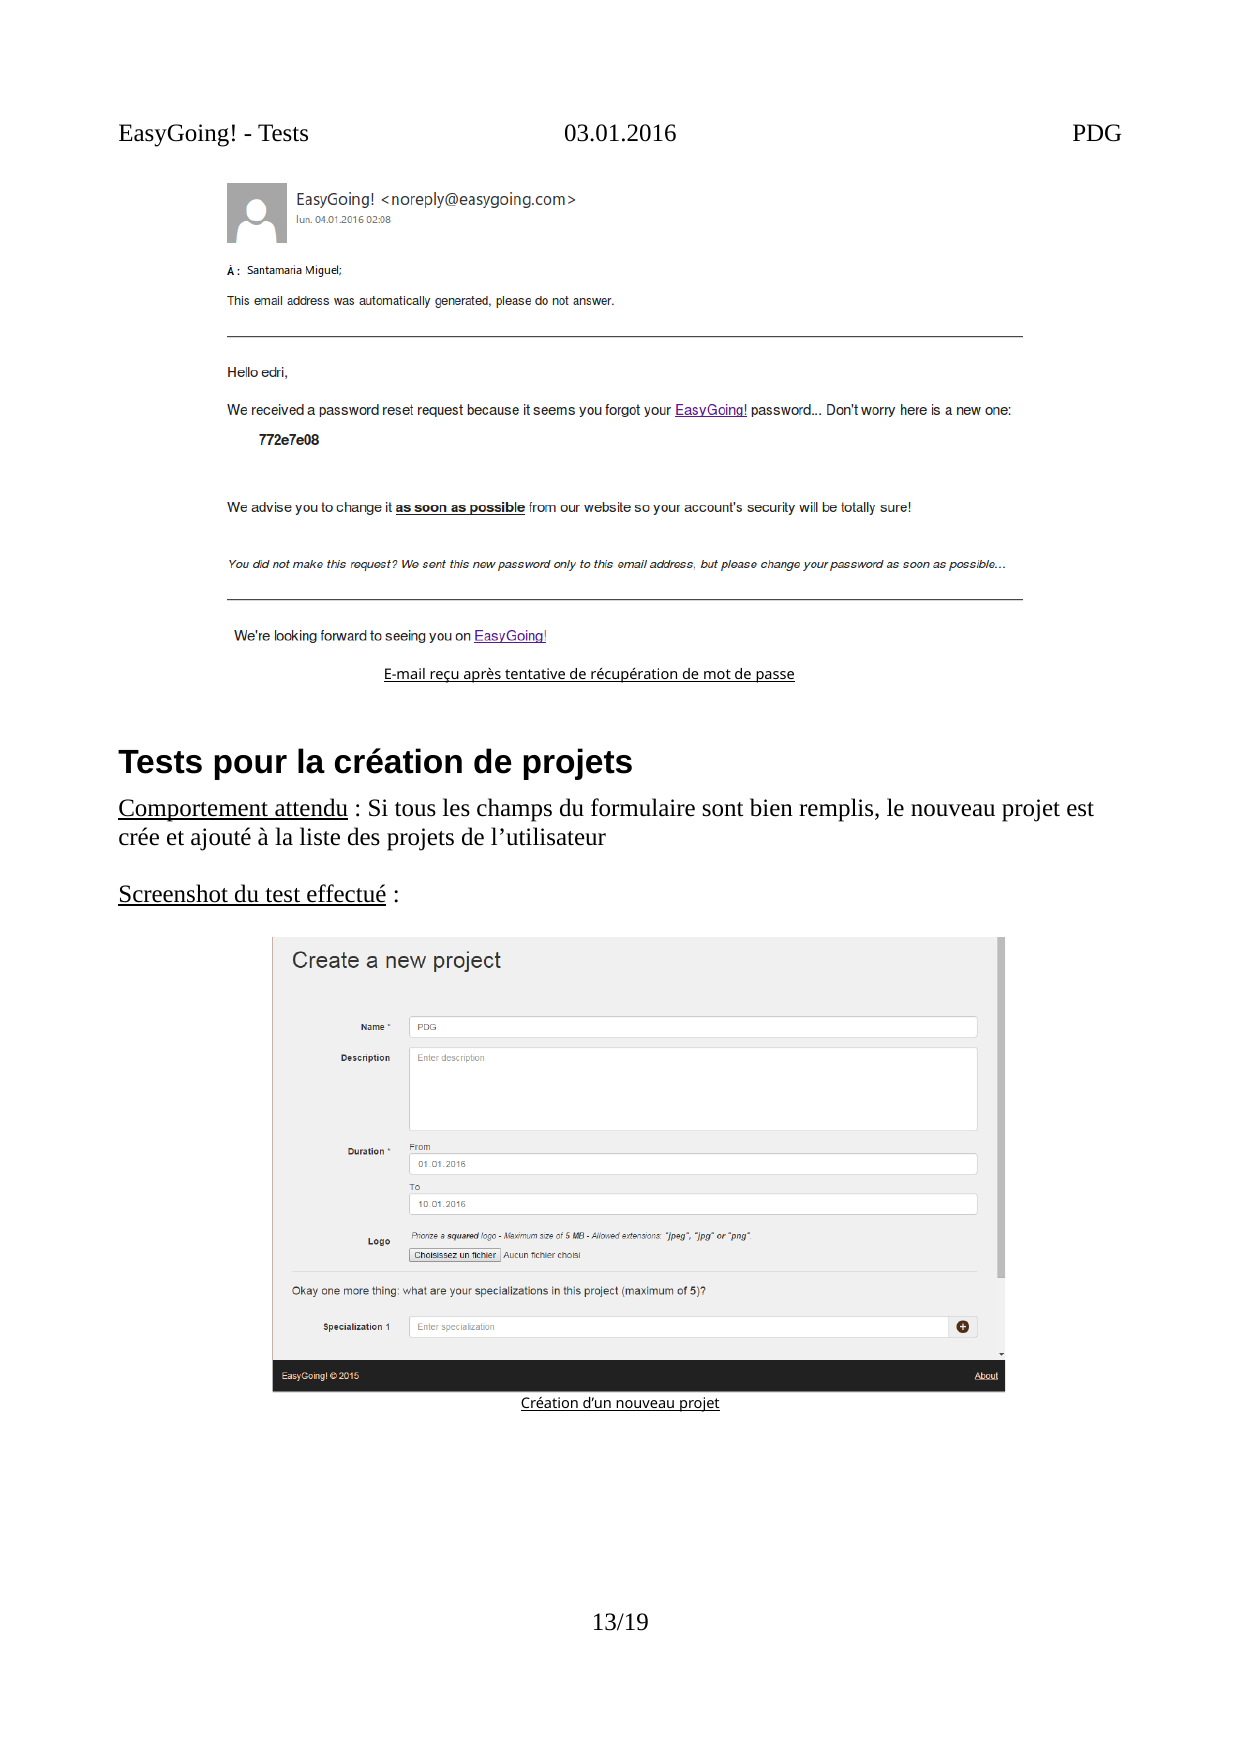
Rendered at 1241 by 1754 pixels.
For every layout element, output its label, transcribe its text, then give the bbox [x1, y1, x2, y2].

list Comportement attendu : Si tous les champs du formulaire sont bien remplis, le nouveau projet est crée et ajouté à la liste des projets de l’utilisateur [118, 793, 1122, 851]
picture [217, 176, 1023, 656]
list Screenshot du test effectué : [118, 851, 1122, 908]
subtitle Tests pour la création de projets [118, 742, 1122, 781]
picture [272, 937, 1005, 1393]
list Création d’un nouveau projet [118, 1393, 1122, 1413]
list E-mail reçu après tentative de récupération de mot de passe [156, 176, 1122, 685]
